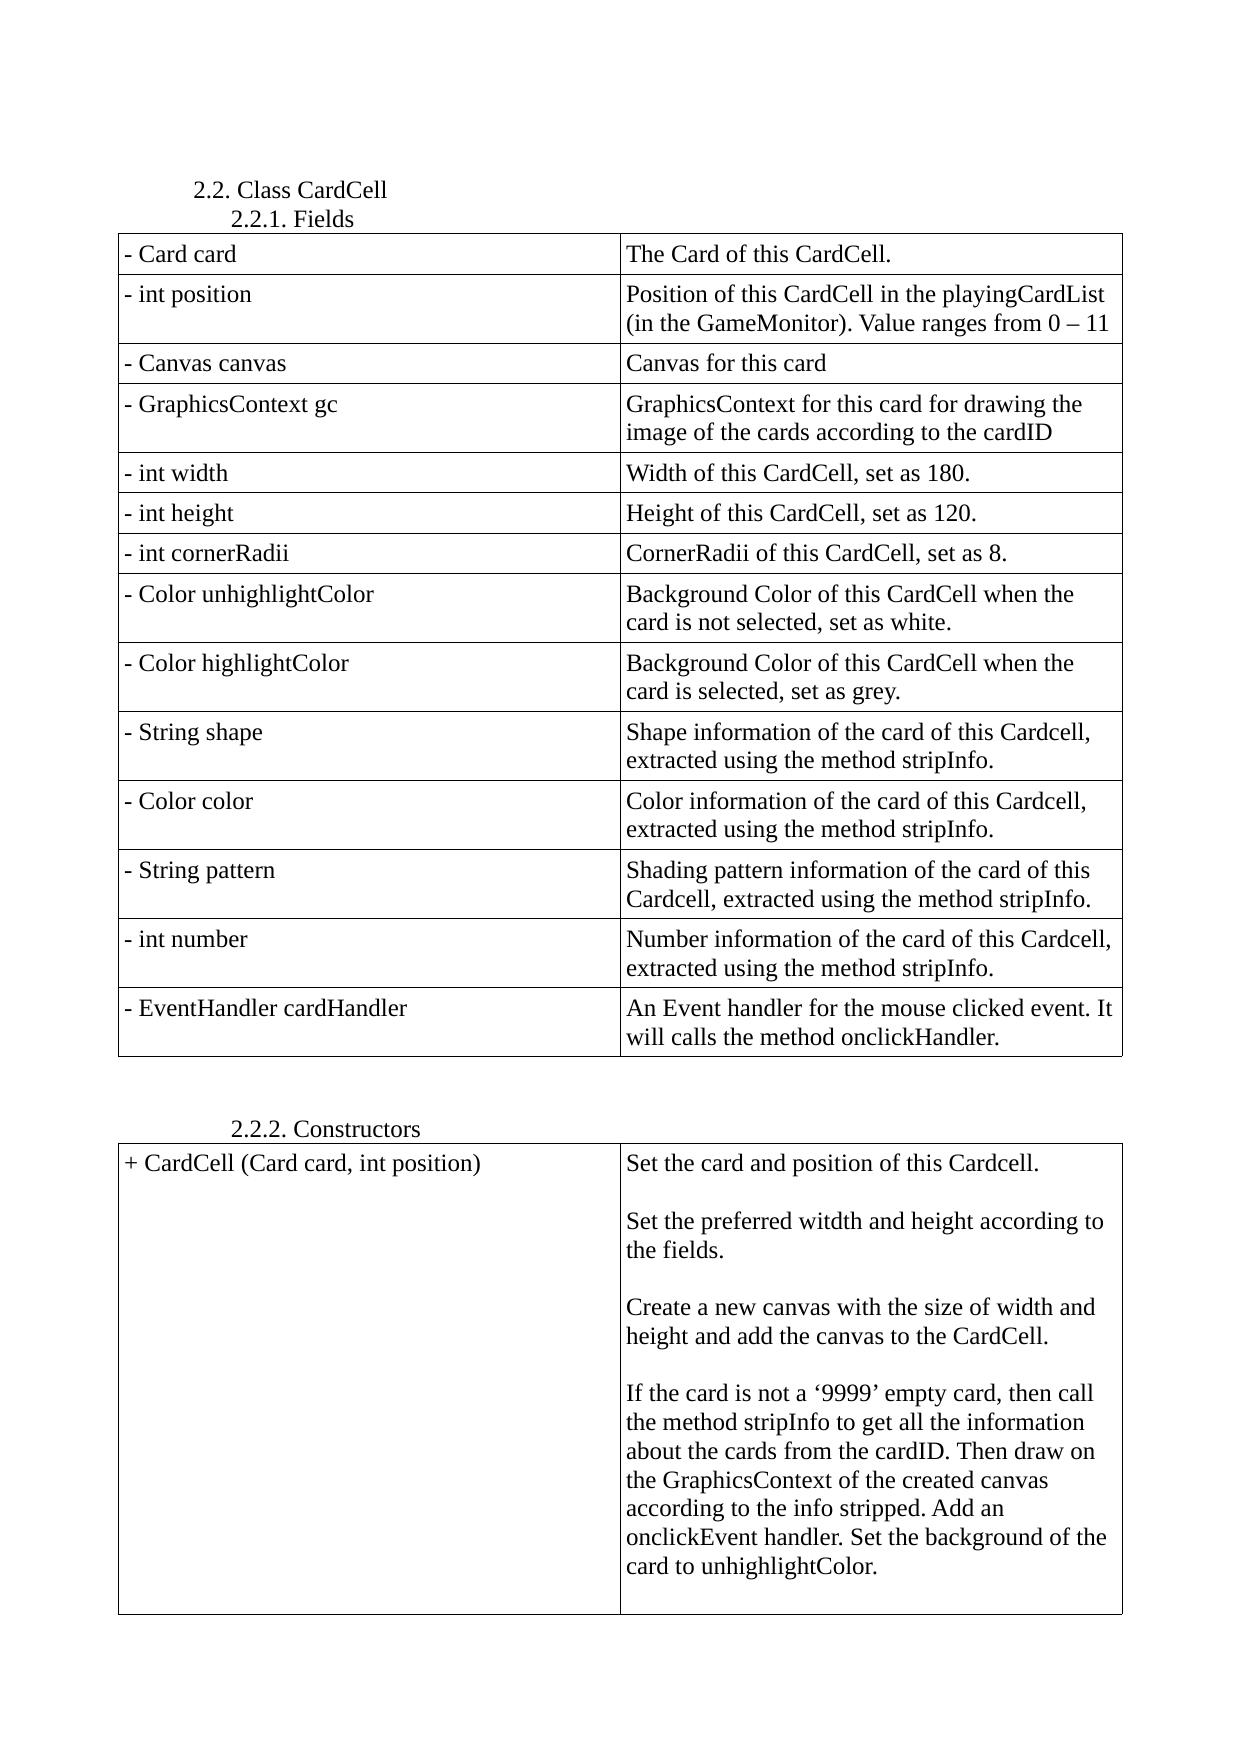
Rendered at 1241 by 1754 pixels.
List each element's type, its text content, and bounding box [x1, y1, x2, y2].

table_cell - Color color [119, 781, 620, 849]
table_cell CornerRadii of this CardCell, set as 8. [621, 534, 1122, 573]
table_cell - String shape [119, 712, 620, 780]
table_cell An Event handler for the mouse clicked event. It will calls the method onclickHandler. [621, 988, 1122, 1056]
table_header - Card card [119, 234, 620, 273]
table_cell - int height [119, 493, 620, 532]
table_cell Number information of the card of this Cardcell, extracted using the method stripInfo. [621, 919, 1122, 987]
table_cell Shape information of the card of this Cardcell, extracted using the method stripInfo. [621, 712, 1122, 780]
table_cell Background Color of this CardCell when the card is not selected, set as white. [621, 574, 1122, 642]
table_cell - Canvas canvas [119, 344, 620, 383]
table_cell Canvas for this card [621, 344, 1122, 383]
list Constructors [231, 1114, 1122, 1143]
table_cell Color information of the card of this Cardcell, extracted using the method stripInfo. [621, 781, 1122, 849]
table_cell Position of this CardCell in the playingCardList (in the GameMonitor). Value ranges from 0 – 11 [621, 275, 1122, 342]
table_cell - GraphicsContext gc [119, 384, 620, 452]
table_cell - Color unhighlightColor [119, 574, 620, 642]
list Class CardCell [193, 176, 1122, 204]
table_header Set the card and position of this Cardcell. Set the preferred witdth and height according to the fields. Create a new canvas with the size of width and height and add the canvas to the CardCell. If the card is not a ‘9999’ empty card, then call the method stripInfo to get all the information about the cards from the cardID. Then draw on the GraphicsContext of the created canvas according to the info stripped. Add an onclickEvent handler. Set the background of the card to unhighlightColor. [621, 1144, 1122, 1614]
table_cell GraphicsContext for this card for drawing the image of the cards according to the cardID [621, 384, 1122, 452]
table_cell - Color highlightColor [119, 643, 620, 711]
table_cell Height of this CardCell, set as 120. [621, 493, 1122, 532]
table_cell - int cornerRadii [119, 534, 620, 573]
list Fields [231, 204, 1122, 233]
table_cell Shading pattern information of the card of this Cardcell, extracted using the method stripInfo. [621, 850, 1122, 918]
table_cell - int width [119, 453, 620, 492]
table_cell - EventHandler cardHandler [119, 988, 620, 1056]
table_cell Background Color of this CardCell when the card is selected, set as grey. [621, 643, 1122, 711]
table_cell Width of this CardCell, set as 180. [621, 453, 1122, 492]
table_header + CardCell (Card card, int position) [119, 1144, 620, 1614]
table_cell - int number [119, 919, 620, 987]
table_header The Card of this CardCell. [621, 234, 1122, 273]
table_cell - int position [119, 275, 620, 342]
table_cell - String pattern [119, 850, 620, 918]
